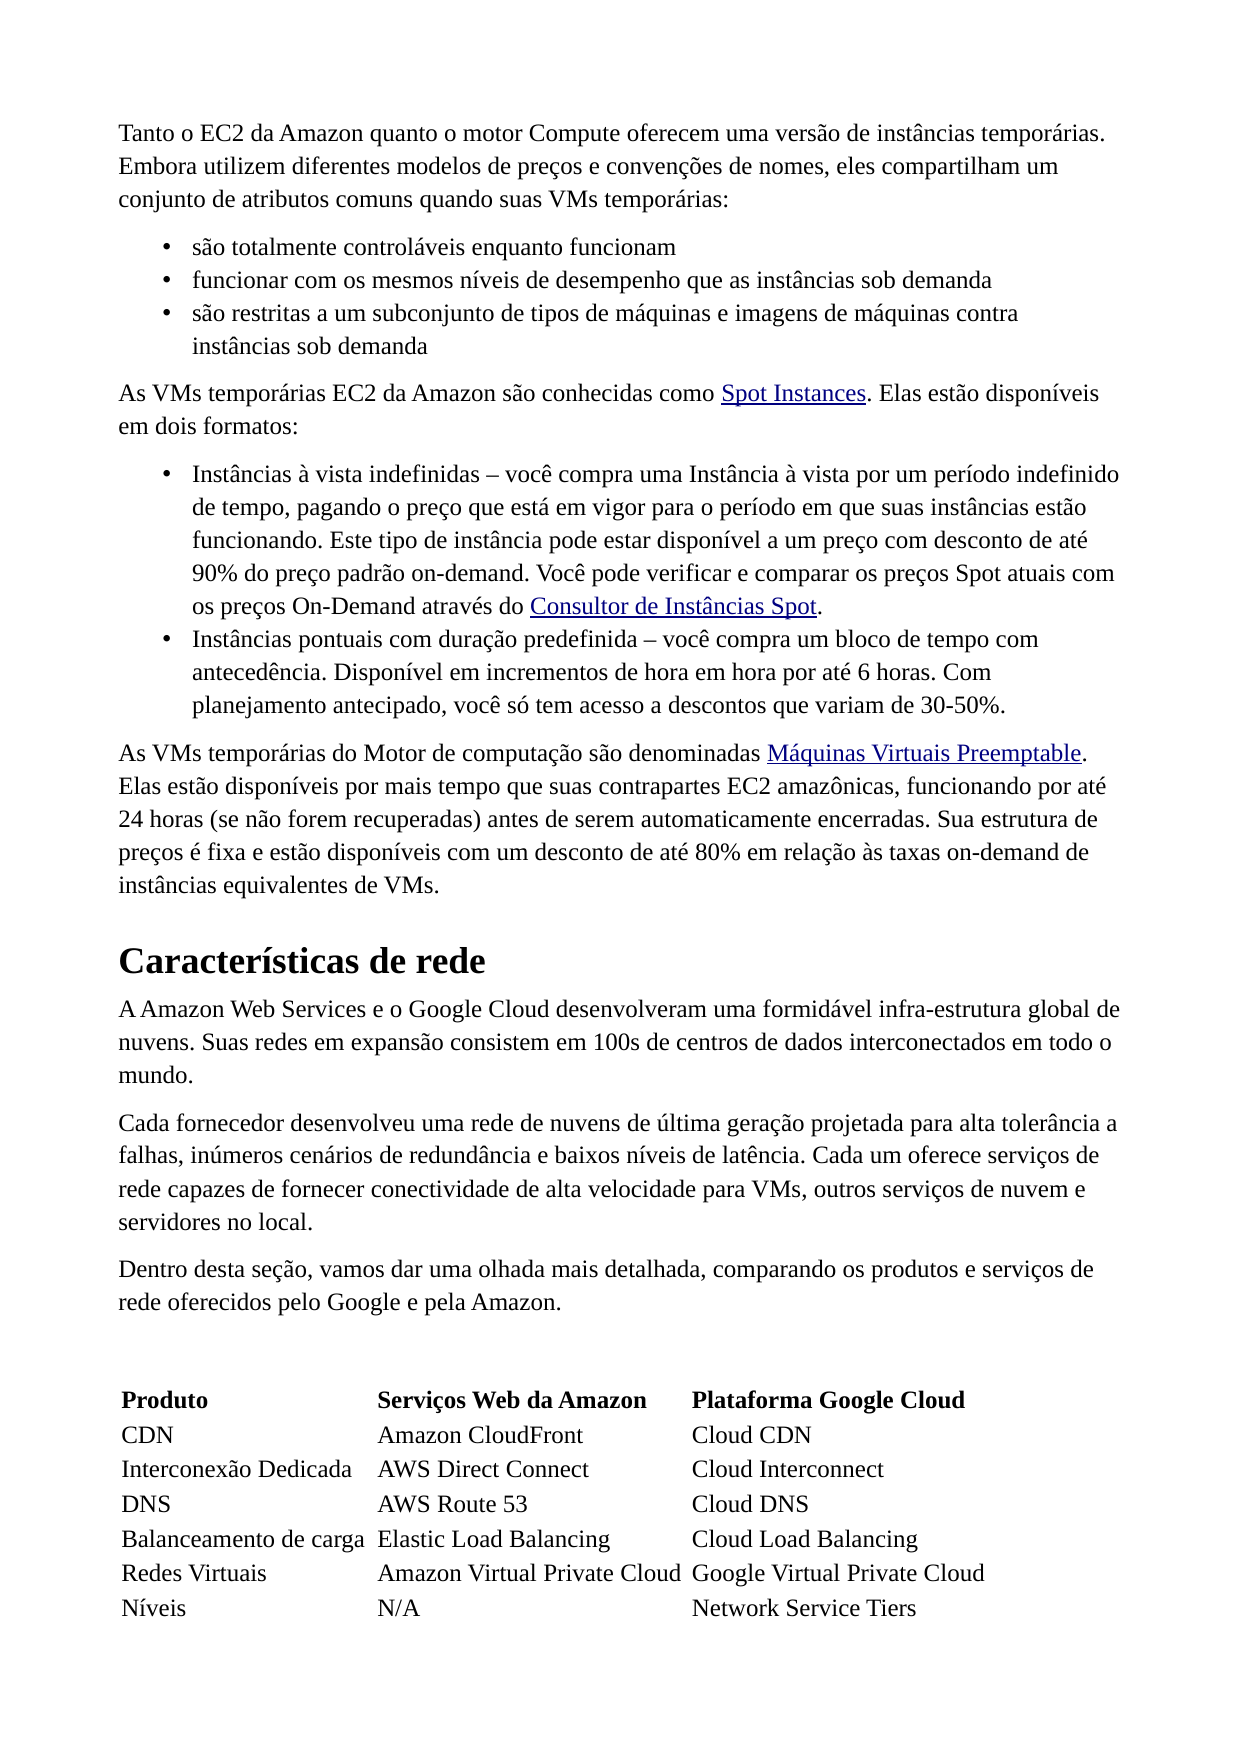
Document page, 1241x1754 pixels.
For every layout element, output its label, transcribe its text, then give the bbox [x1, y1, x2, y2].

table_cell Network Service Tiers [689, 1590, 997, 1624]
table_cell Cloud Interconnect [689, 1452, 997, 1486]
table_cell Elastic Load Balancing [374, 1521, 689, 1555]
table_header Produto [118, 1383, 374, 1417]
table_cell AWS Route 53 [374, 1486, 689, 1521]
text As VMs temporárias do Motor de computação são denominadas Máquinas Virtuais Preemptable. Elas estão disponíveis por mais tempo que suas contrapartes EC2 amazônicas, funcionando por até 24 horas (se não forem recuperadas) antes de serem automaticamente encerradas. Sua estrutura de preços é fixa e estão disponíveis com um desconto de até 80% em relação às taxas on-demand de instâncias equivalentes de VMs. [118, 738, 1122, 899]
text As VMs temporárias EC2 da Amazon são conhecidas como Spot Instances. Elas estão disponíveis em dois formatos: [118, 378, 1122, 440]
list funcionar com os mesmos níveis de desempenho que as instâncias sob demanda [162, 265, 1122, 293]
list são totalmente controláveis enquanto funcionam [162, 232, 1122, 261]
text A Amazon Web Services e o Google Cloud desenvolveram uma formidável infra-estrutura global de nuvens. Suas redes em expansão consistem em 100s de centros de dados interconectados em todo o mundo. [118, 994, 1122, 1089]
list Instâncias à vista indefinidas – você compra uma Instância à vista por um período indefinido de tempo, pagando o preço que está em vigor para o período em que suas instâncias estão funcionando. Este tipo de instância pode estar disponível a um preço com desconto de até 90% do preço padrão on-demand. Você pode verificar e comparar os preços Spot atuais com os preços On-Demand através do Consultor de Instâncias Spot. [162, 459, 1122, 620]
text Tanto o EC2 da Amazon quanto o motor Compute oferecem uma versão de instâncias temporárias. Embora utilizem diferentes modelos de preços e convenções de nomes, eles compartilham um conjunto de atributos comuns quando suas VMs temporárias: [118, 118, 1122, 213]
table_cell Níveis [118, 1590, 374, 1624]
table_cell Redes Virtuais [118, 1555, 374, 1590]
table_cell Interconexão Dedicada [118, 1452, 374, 1486]
text Cada fornecedor desenvolveu uma rede de nuvens de última geração projetada para alta tolerância a falhas, inúmeros cenários de redundância e baixos níveis de latência. Cada um oferece serviços de rede capazes de fornecer conectividade de alta velocidade para VMs, outros serviços de nuvem e servidores no local. [118, 1108, 1122, 1235]
list Instâncias pontuais com duração predefinida – você compra um bloco de tempo com antecedência. Disponível em incrementos de hora em hora por até 6 horas. Com planejamento antecipado, você só tem acesso a descontos que variam de 30-50%. [162, 624, 1122, 719]
table_cell Balanceamento de carga [118, 1521, 374, 1555]
table_cell Cloud CDN [689, 1417, 997, 1452]
subtitle Características de rede [118, 938, 1122, 981]
list são restritas a um subconjunto de tipos de máquinas e imagens de máquinas contra instâncias sob demanda [162, 298, 1122, 359]
table_cell Cloud Load Balancing [689, 1521, 997, 1555]
table_cell Amazon Virtual Private Cloud [374, 1555, 689, 1590]
table_cell AWS Direct Connect [374, 1452, 689, 1486]
table_cell CDN [118, 1417, 374, 1452]
table_cell Cloud DNS [689, 1486, 997, 1521]
table_cell DNS [118, 1486, 374, 1521]
table_cell Google Virtual Private Cloud [689, 1555, 997, 1590]
table_header Plataforma Google Cloud [689, 1383, 997, 1417]
table_cell N/A [374, 1590, 689, 1624]
table_header Serviços Web da Amazon [374, 1383, 689, 1417]
table_cell Amazon CloudFront [374, 1417, 689, 1452]
text Dentro desta seção, vamos dar uma olhada mais detalhada, comparando os produtos e serviços de rede oferecidos pelo Google e pela Amazon. [118, 1254, 1122, 1316]
